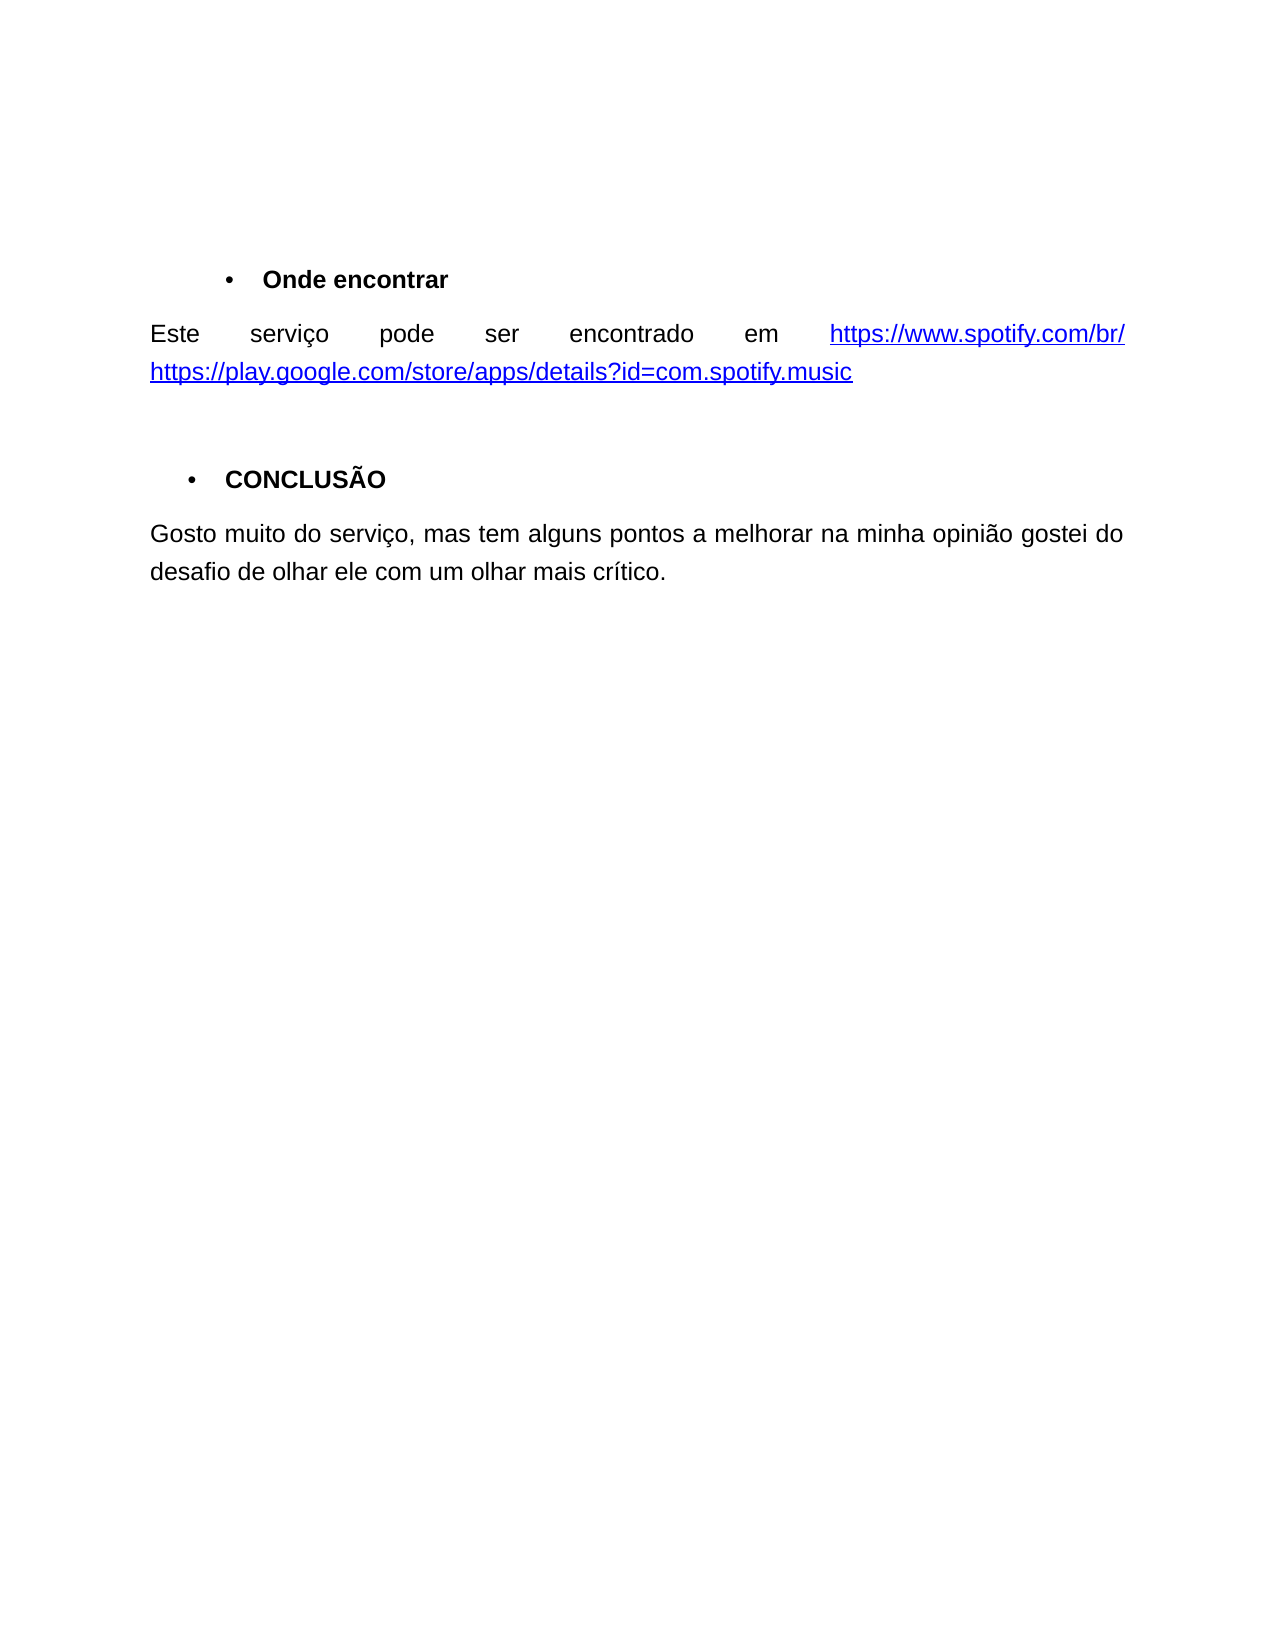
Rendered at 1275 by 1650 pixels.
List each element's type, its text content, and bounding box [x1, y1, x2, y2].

text Este serviço pode ser encontrado em https://www.spotify.com/br/ https://play.google.com/store/apps/details?id=com.spotify.music [150, 312, 1125, 387]
text Gosto muito do serviço, mas tem alguns pontos a melhorar na minha opinião gostei do desafio de olhar ele com um olhar mais crítico. [150, 512, 1125, 587]
list CONCLUSÃO [187, 458, 1125, 496]
list Onde encontrar [225, 258, 1125, 296]
